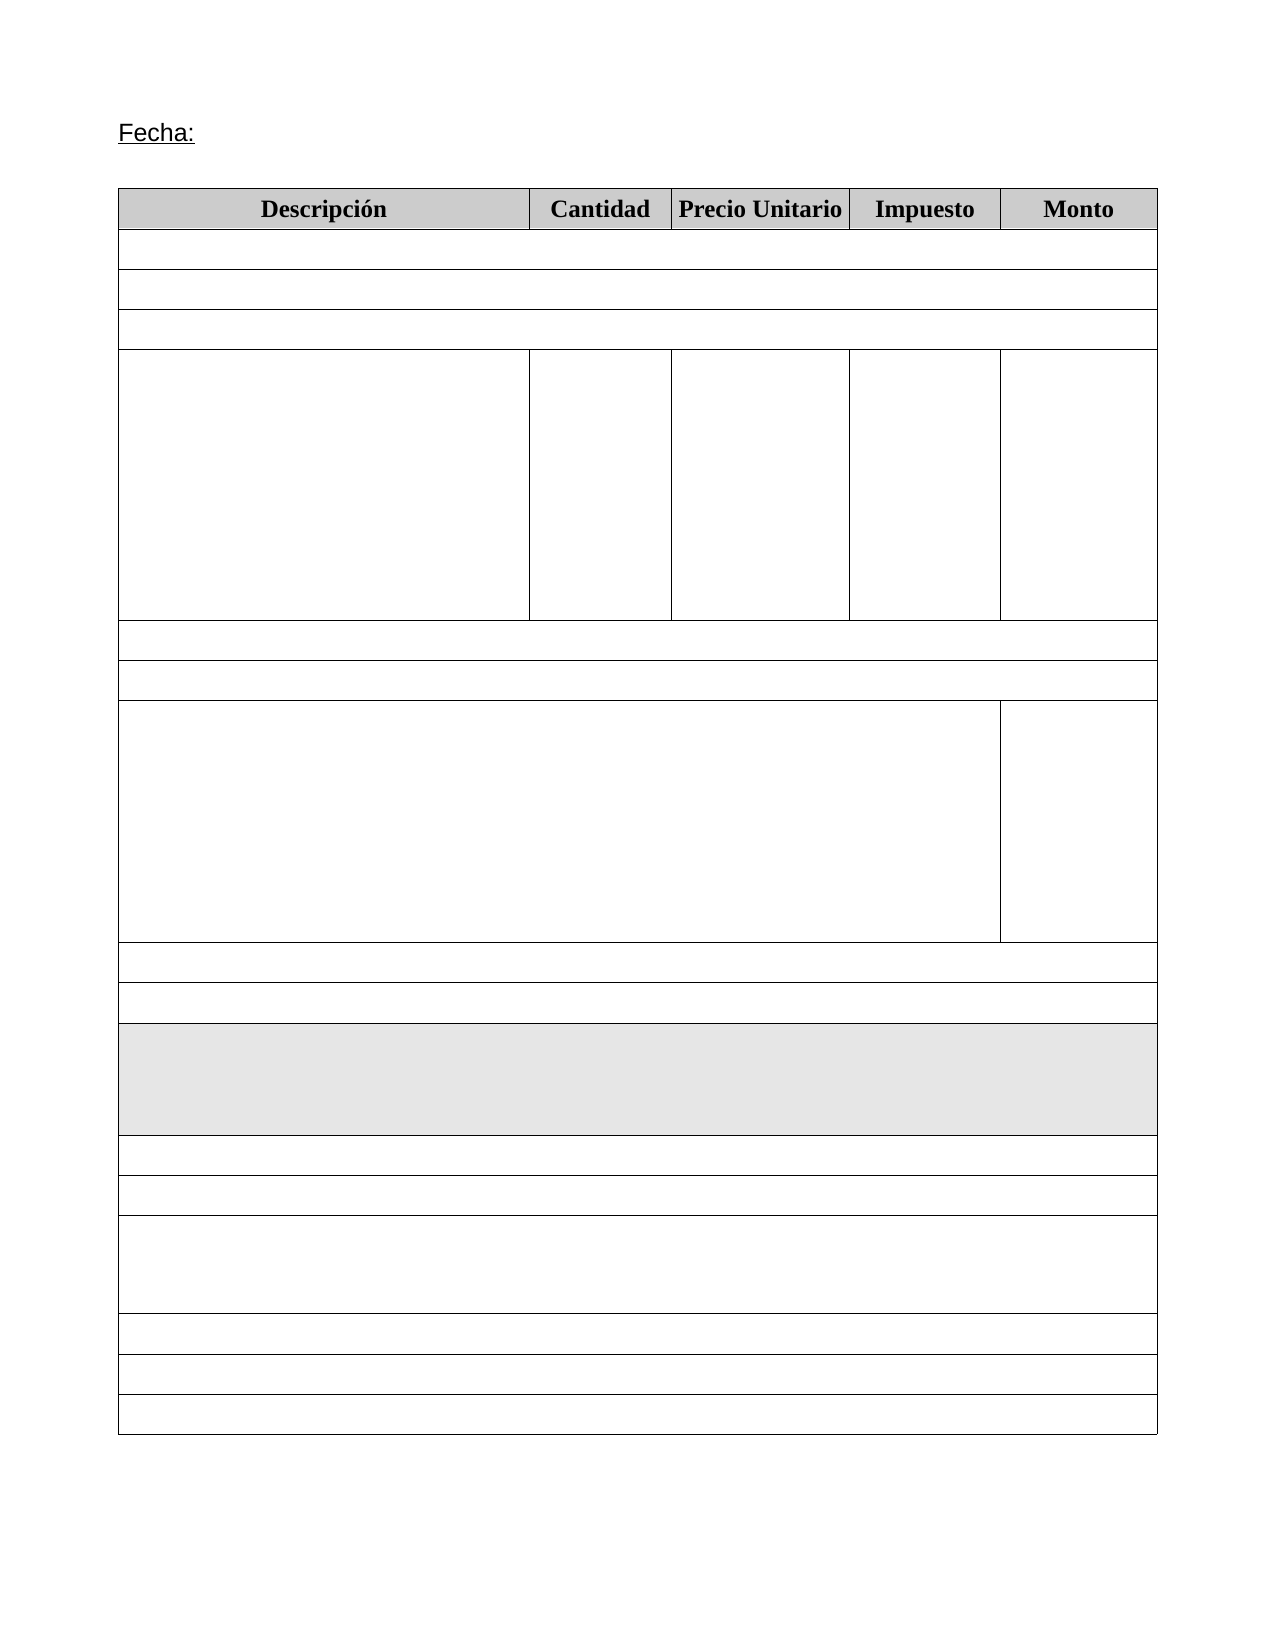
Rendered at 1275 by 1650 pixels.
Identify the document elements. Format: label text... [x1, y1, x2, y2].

table_cell <choose test=""> [119, 270, 1157, 309]
table_cell </for> [119, 1395, 1157, 1434]
table_cell <for each="l in line['line'].description.split('\n')"> <l> </for> [119, 350, 529, 620]
table_cell <when test="line['line'].type == 'line'"> [119, 310, 1157, 349]
table_cell <for each="line in line['line'].description.split('\n')"> <line> </for> [119, 701, 1000, 942]
table_header Impuesto [850, 189, 1000, 228]
table_cell <formatLang(line['line'].amount, invoice['invoice'].party.lang, currency=invoice['invoice'].currency)> [1001, 701, 1157, 942]
table_header Precio Unitario [672, 189, 849, 228]
table_cell <for each="line in line['line'].description.split('\n')"> <line> </for> [119, 1024, 1157, 1135]
table_cell <formatLang(line['repet'], invoice['invoice'].party.lang, digits=line['line'].unit_digits)> [530, 350, 671, 620]
table_cell </otherwise> [119, 1314, 1157, 1353]
table_cell <for each="line in line['line'].description.split('\n')"> <line> </for> [119, 1216, 1157, 1313]
table_cell </when> [119, 943, 1157, 982]
table_header Monto [1001, 189, 1157, 228]
table_cell <when test="line['line'].type == 'title'"> [119, 983, 1157, 1022]
table_cell <formatLang(line['importe'], invoice['invoice'].party.lang, currency=invoice['invoice'].currency)> [1001, 350, 1157, 620]
table_cell </choose> [119, 1355, 1157, 1394]
table_header Cantidad [530, 189, 671, 228]
table_header Descripción [119, 189, 529, 228]
table_cell <otherwise test=""> [119, 1176, 1157, 1215]
table_cell <formatLang(line['line'].amount, invoice['invoice'].party.lang, currency=invoice['invoice'].currency)> [672, 350, 849, 620]
table_cell <for each="line in invoice['lineas']"> [119, 230, 1157, 269]
table_cell </when> [119, 621, 1157, 660]
table_cell </when> [119, 1136, 1157, 1175]
text Fecha: <formatLang(invoice['invoice'].invoice_date, user.language, date=True) if invoice['invoice'].invoice_date else ''> [118, 118, 1157, 176]
table_cell <when test="line['line'].type == 'subtotal'"> [119, 661, 1157, 700]
table_cell <for each="tax in line['line'].taxes"> <tax.description> </for> [850, 350, 1000, 620]
